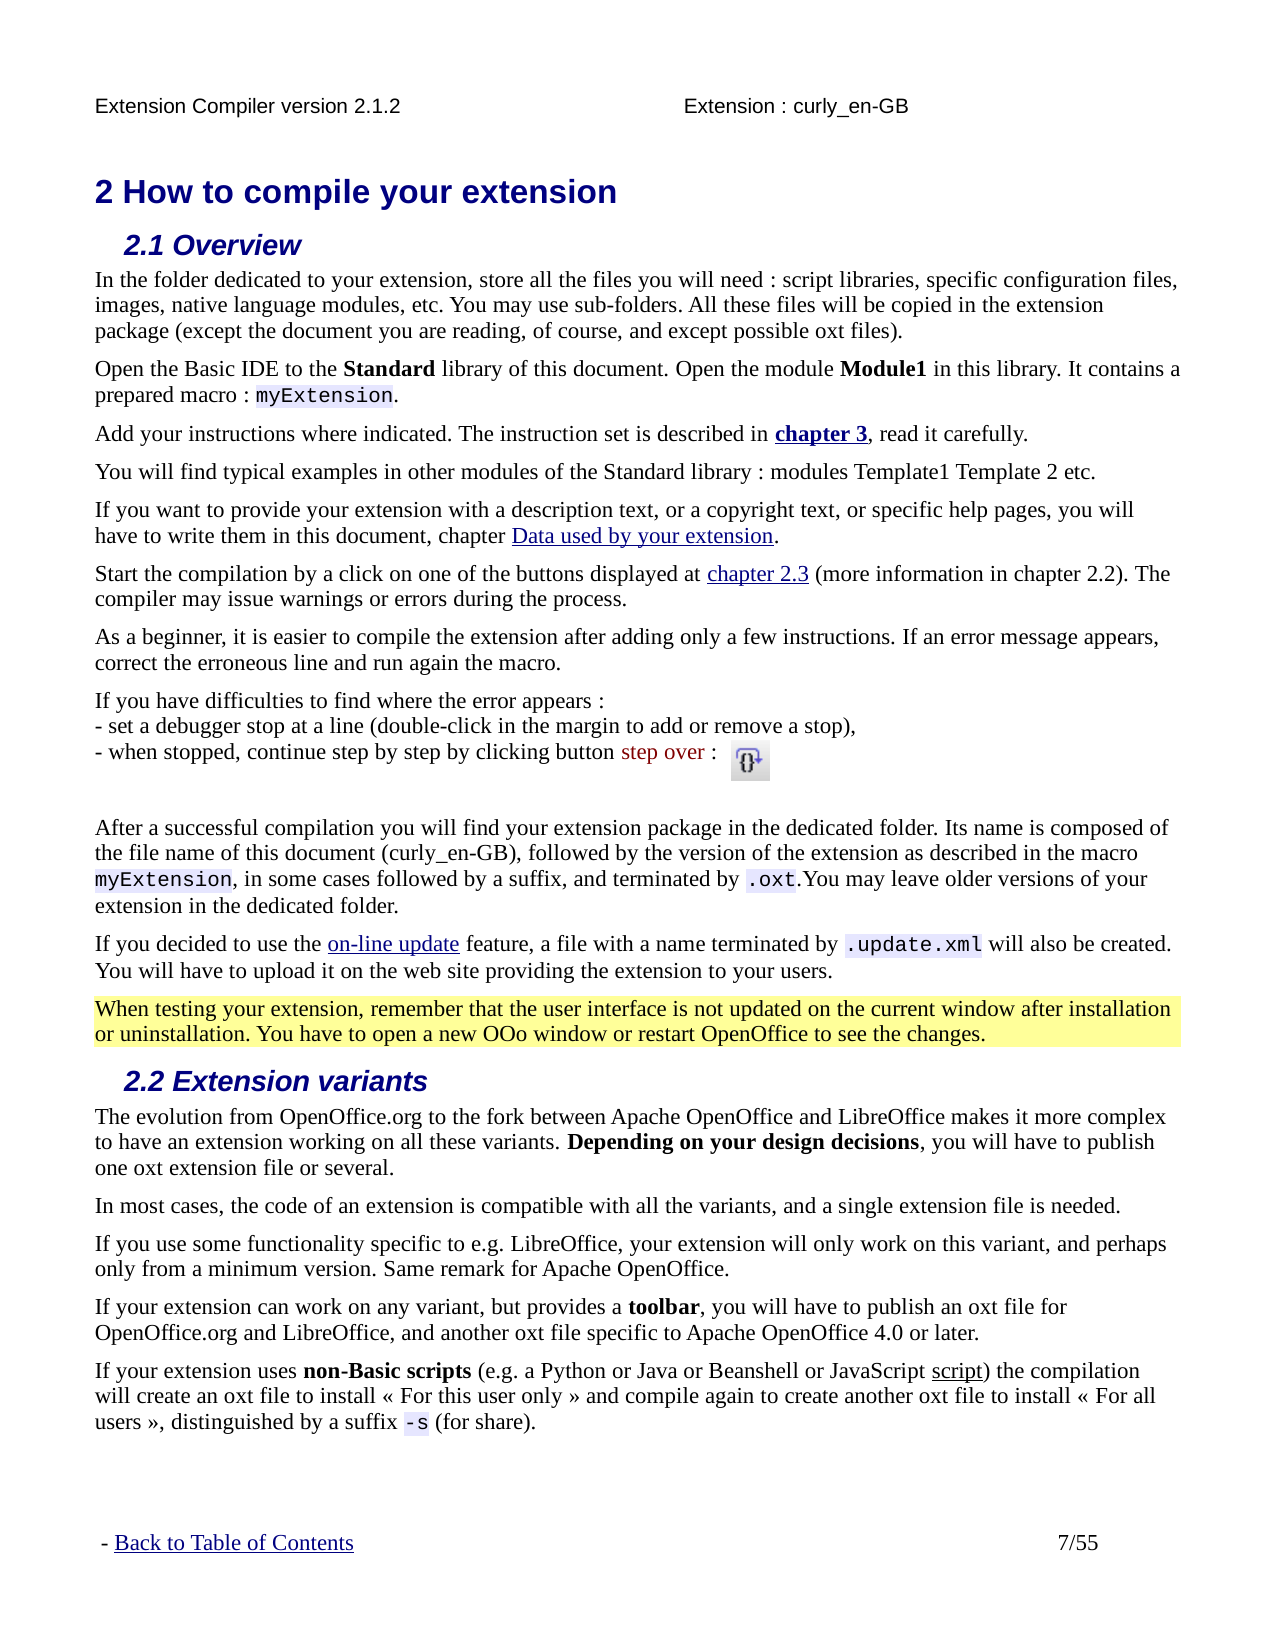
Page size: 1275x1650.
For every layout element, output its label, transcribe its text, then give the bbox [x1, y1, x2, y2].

subtitle Overview [124, 228, 1181, 261]
text If your extension uses non-Basic scripts (e.g. a Python or Java or Beanshell or JavaScript script) the compilation will create an oxt file to install « For this user only » and compile again to create another oxt file to install « For all users », distinguished by a suffix -s (for share). [94, 1358, 1181, 1436]
text If you use some functionality specific to e.g. LibreOffice, your extension will only work on this variant, and perhaps only from a minimum version. Same remark for Apache OpenOffice. [94, 1231, 1181, 1282]
text After a successful compilation you will find your extension package in the dedicated folder. Its name is composed of the file name of this document (curly_en-GB), followed by the version of the extension as described in the macro myExtension, in some cases followed by a suffix, and terminated by .oxt.You may leave older versions of your extension in the dedicated folder. [94, 815, 1181, 918]
text You will find typical examples in other modules of the Standard library : modules Template1 Template 2 etc. [94, 459, 1181, 484]
text Add your instructions where indicated. The instruction set is described in chapter 3, read it carefully. [94, 421, 1181, 446]
text The evolution from OpenOffice.org to the fork between Apache OpenOffice and LibreOffice makes it more complex to have an extension working on all these variants. Depending on your design decisions, you will have to publish one oxt extension file or several. [94, 1104, 1181, 1180]
text Open the Basic IDE to the Standard library of this document. Open the module Module1 in this library. It contains a prepared macro : myExtension. [94, 356, 1181, 408]
text If your extension can work on any variant, but provides a toolbar, you will have to publish an oxt file for OpenOffice.org and LibreOffice, and another oxt file specific to Apache OpenOffice 4.0 or later. [94, 1294, 1181, 1345]
text If you decided to use the on-line update feature, a file with a name terminated by .update.xml will also be created. You will have to upload it on the web site providing the extension to your users. [94, 931, 1181, 983]
text When testing your extension, remember that the user interface is not updated on the current window after installation or uninstallation. You have to open a new OOo window or restart OpenOffice to see the changes. [94, 996, 1181, 1047]
subtitle How to compile your extension [94, 172, 1181, 210]
subtitle Extension variants [124, 1065, 1181, 1098]
text If you want to provide your extension with a description text, or a copyright text, or specific help pages, you will have to write them in this document, chapter Data used by your extension. [94, 497, 1181, 548]
text If you have difficulties to find where the error appears : - set a debugger stop at a line (double-click in the margin to add or remove a stop), - when stopped, continue step by step by clicking button step over : [94, 688, 1181, 764]
text In the folder dedicated to your extension, store all the files you will need : script libraries, specific configuration files, images, native language modules, etc. You may use sub-folders. All these files will be copied in the extension package (except the document you are reading, of course, and except possible oxt files). [94, 267, 1181, 343]
text In most cases, the code of an extension is compatible with all the variants, and a single extension file is needed. [94, 1193, 1181, 1218]
picture [731, 740, 770, 781]
text Start the compilation by a click on one of the buttons displayed at chapter 2.3 (more information in chapter 2.2). The compiler may issue warnings or errors during the process. [94, 561, 1181, 612]
text As a beginner, it is easier to compile the extension after adding only a few instructions. If an error message appears, correct the erroneous line and run again the macro. [94, 624, 1181, 675]
